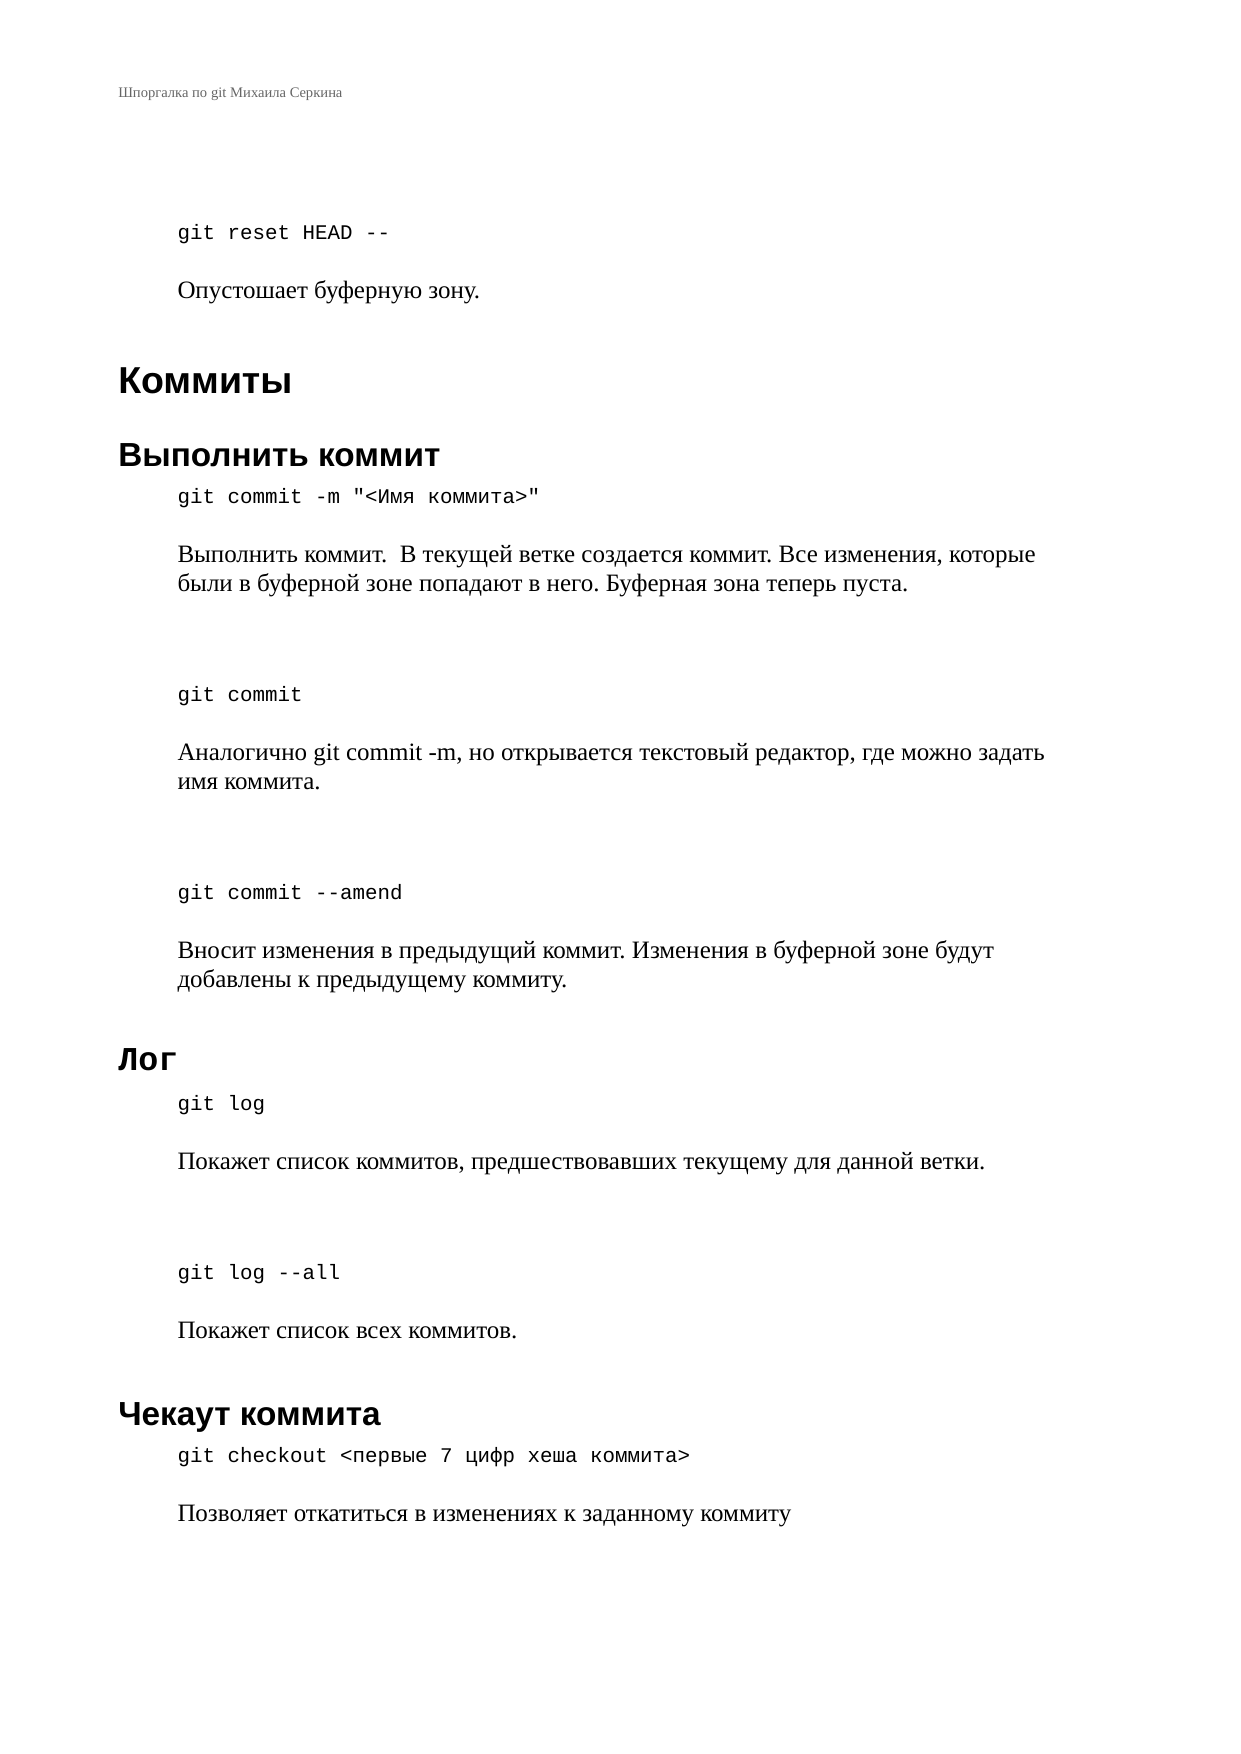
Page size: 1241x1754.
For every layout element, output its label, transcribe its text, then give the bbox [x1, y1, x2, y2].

text Позволяет откатиться в изменениях к заданному коммиту [177, 1498, 1063, 1527]
text git reset HEAD -- [177, 222, 1063, 246]
text Опустошает буферную зону. [177, 275, 1063, 304]
subtitle Коммиты [118, 359, 1122, 402]
text Покажет список коммитов, предшествовавших текущему для данной ветки. [177, 1146, 1063, 1175]
text git log --all [177, 1262, 1063, 1286]
text Покажет список всех коммитов. [177, 1315, 1063, 1344]
text Вносит изменения в предыдущий коммит. Изменения в буферной зоне будут добавлены к предыдущему коммиту. [177, 935, 1063, 992]
text git log [177, 1093, 1063, 1117]
text git commit --amend [177, 882, 1063, 906]
text Выполнить коммит. В текущей ветке создается коммит. Все изменения, которые были в буферной зоне попадают в него. Буферная зона теперь пуста. [177, 539, 1063, 597]
text git checkout <первые 7 цифр хеша коммита> [177, 1445, 1063, 1469]
text Аналогично git commit -m, но открывается текстовый редактор, где можно задать имя коммита. [177, 737, 1063, 794]
subtitle Чекаут коммита [118, 1394, 1122, 1433]
text git commit -m "<Имя коммита>" [177, 486, 1063, 510]
subtitle Лог [118, 1043, 1122, 1081]
text git commit [177, 684, 1063, 708]
subtitle Выполнить коммит [118, 435, 1122, 473]
